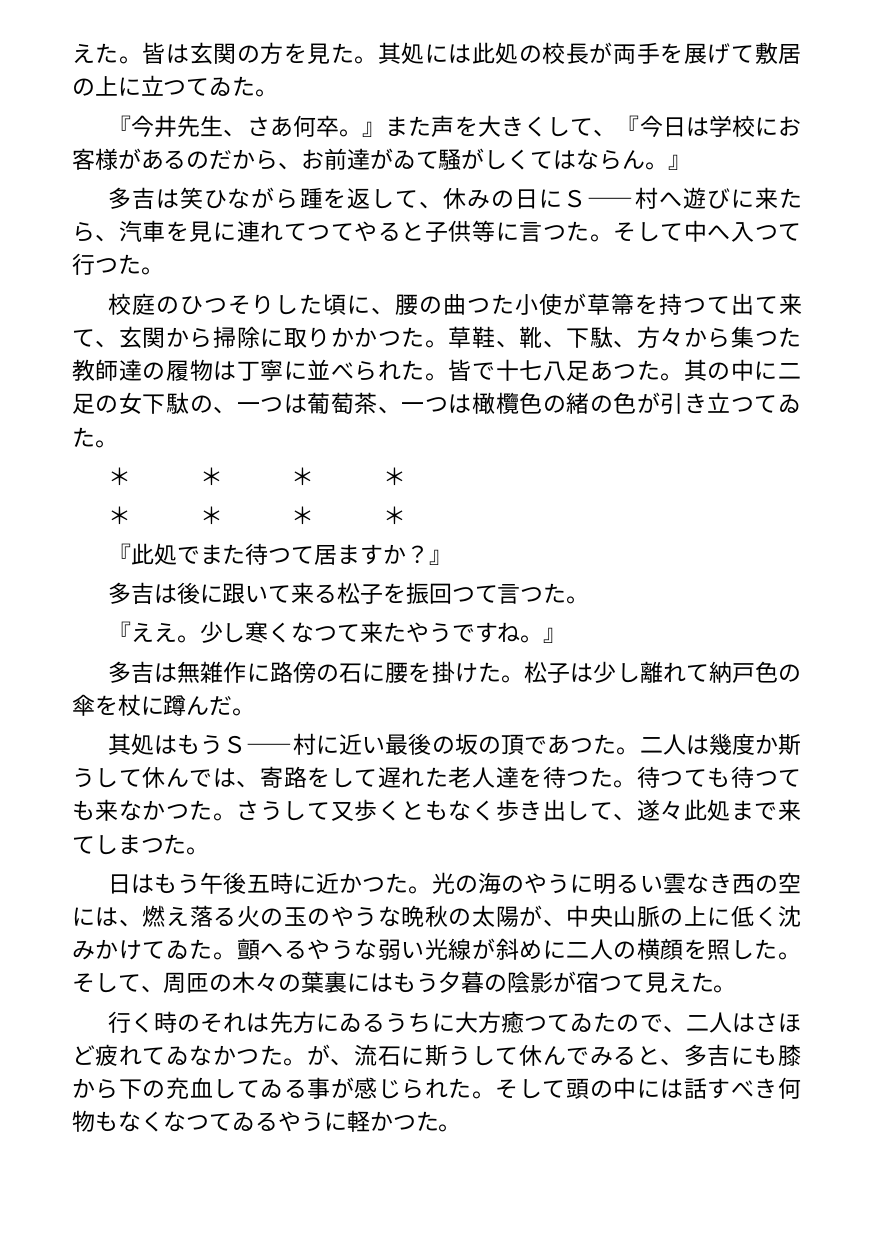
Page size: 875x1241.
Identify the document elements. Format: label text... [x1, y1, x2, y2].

text 多吉は笑ひながら踵を返して、休みの日にＳ――村へ遊びに来たら、汽車を見に連れてつてやると子供等に言つた。そして中へ入つて行つた。 [72, 181, 802, 281]
text 其処はもうＳ――村に近い最後の坂の頂であつた。二人は幾度か斯うして休んでは、寄路をして遅れた老人達を待つた。待つても待つても来なかつた。さうして又歩くともなく歩き出して、遂々此処まで来てしまつた。 [72, 727, 802, 860]
text えた。皆は玄関の方を見た。其処には此処の校長が両手を展げて敷居の上に立つてゐた。 [72, 36, 802, 102]
text ＊ ＊ ＊ ＊ [72, 458, 802, 492]
text 多吉は後に跟いて来る松子を振回つて言つた。 [72, 576, 802, 609]
text 『今井先生、さあ何卒。』また声を大きくして、『今日は学校にお客様があるのだから、お前達がゐて騒がしくてはならん。』 [72, 108, 802, 175]
text 『ええ。少し寒くなつて来たやうですね。』 [72, 615, 802, 648]
text 『此処でまた待つて居ますか？』 [72, 537, 802, 570]
text 行く時のそれは先方にゐるうちに大方癒つてゐたので、二人はさほど疲れてゐなかつた。が、流石に斯うして休んでみると、多吉にも膝から下の充血してゐる事が感じられた。そして頭の中には話すべき何物もなくなつてゐるやうに軽かつた。 [72, 1004, 802, 1137]
text 多吉は無雑作に路傍の石に腰を掛けた。松子は少し離れて納戸色の傘を杖に蹲んだ。 [72, 654, 802, 721]
text 日はもう午後五時に近かつた。光の海のやうに明るい雲なき西の空には、燃え落る火の玉のやうな晩秋の太陽が、中央山脈の上に低く沈みかけてゐた。顫へるやうな弱い光線が斜めに二人の横顔を照した。そして、周匝の木々の葉裏にはもう夕暮の陰影が宿つて見えた。 [72, 866, 802, 998]
text ＊ ＊ ＊ ＊ [72, 498, 802, 531]
text 校庭のひつそりした頃に、腰の曲つた小使が草箒を持つて出て来て、玄関から掃除に取りかかつた。草鞋、靴、下駄、方々から集つた教師達の履物は丁寧に並べられた。皆で十七八足あつた。其の中に二足の女下駄の、一つは葡萄茶、一つは橄欖色の緒の色が引き立つてゐた。 [72, 286, 802, 453]
